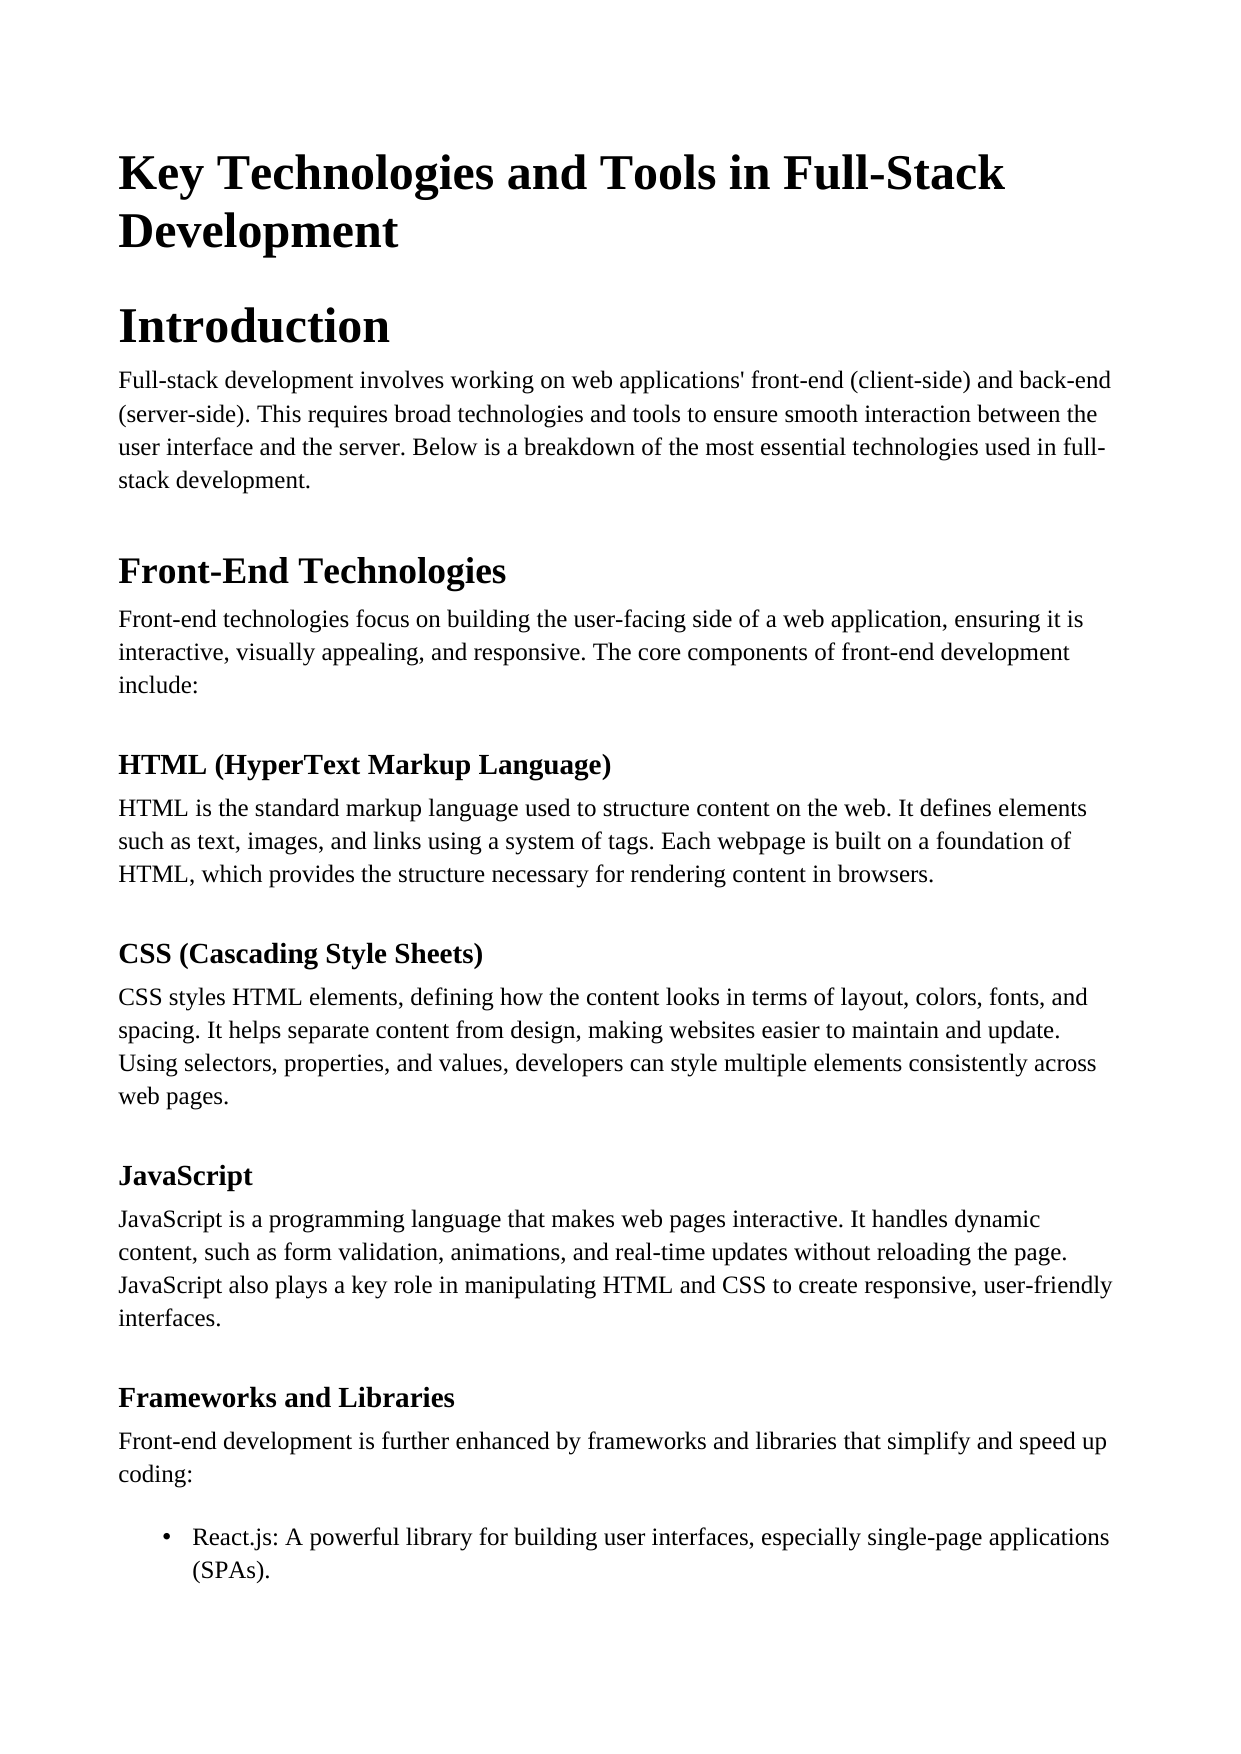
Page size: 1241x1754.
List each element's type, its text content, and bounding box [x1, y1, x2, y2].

subtitle Key Technologies and Tools in Full-Stack Development [118, 143, 1122, 258]
subtitle HTML (HyperText Markup Language) [118, 747, 1122, 780]
subtitle Introduction [118, 296, 1122, 353]
subtitle Front-End Technologies [118, 548, 1122, 591]
text JavaScript is a programming language that makes web pages interactive. It handles dynamic content, such as form validation, animations, and real-time updates without reloading the page. JavaScript also plays a key role in manipulating HTML and CSS to create responsive, user-friendly interfaces. [118, 1204, 1122, 1332]
text Front-end development is further enhanced by frameworks and libraries that simplify and speed up coding: [118, 1426, 1122, 1488]
subtitle CSS (Cascading Style Sheets) [118, 936, 1122, 969]
subtitle JavaScript [118, 1158, 1122, 1192]
text CSS styles HTML elements, defining how the content looks in terms of layout, colors, fonts, and spacing. It helps separate content from design, making websites easier to maintain and update. Using selectors, properties, and values, developers can style multiple elements consistently across web pages. [118, 982, 1122, 1110]
subtitle Frameworks and Libraries [118, 1380, 1122, 1414]
list React.js: A powerful library for building user interfaces, especially single-page applications (SPAs). [162, 1522, 1122, 1584]
text Full-stack development involves working on web applications' front-end (client-side) and back-end (server-side). This requires broad technologies and tools to ensure smooth interaction between the user interface and the server. Below is a breakdown of the most essential technologies used in full-stack development. [118, 366, 1122, 493]
text HTML is the standard markup language used to structure content on the web. It defines elements such as text, images, and links using a system of tags. Each webpage is built on a foundation of HTML, which provides the structure necessary for rendering content in browsers. [118, 793, 1122, 888]
text Front-end technologies focus on building the user-facing side of a web application, ensuring it is interactive, visually appealing, and responsive. The core components of front-end development include: [118, 604, 1122, 698]
